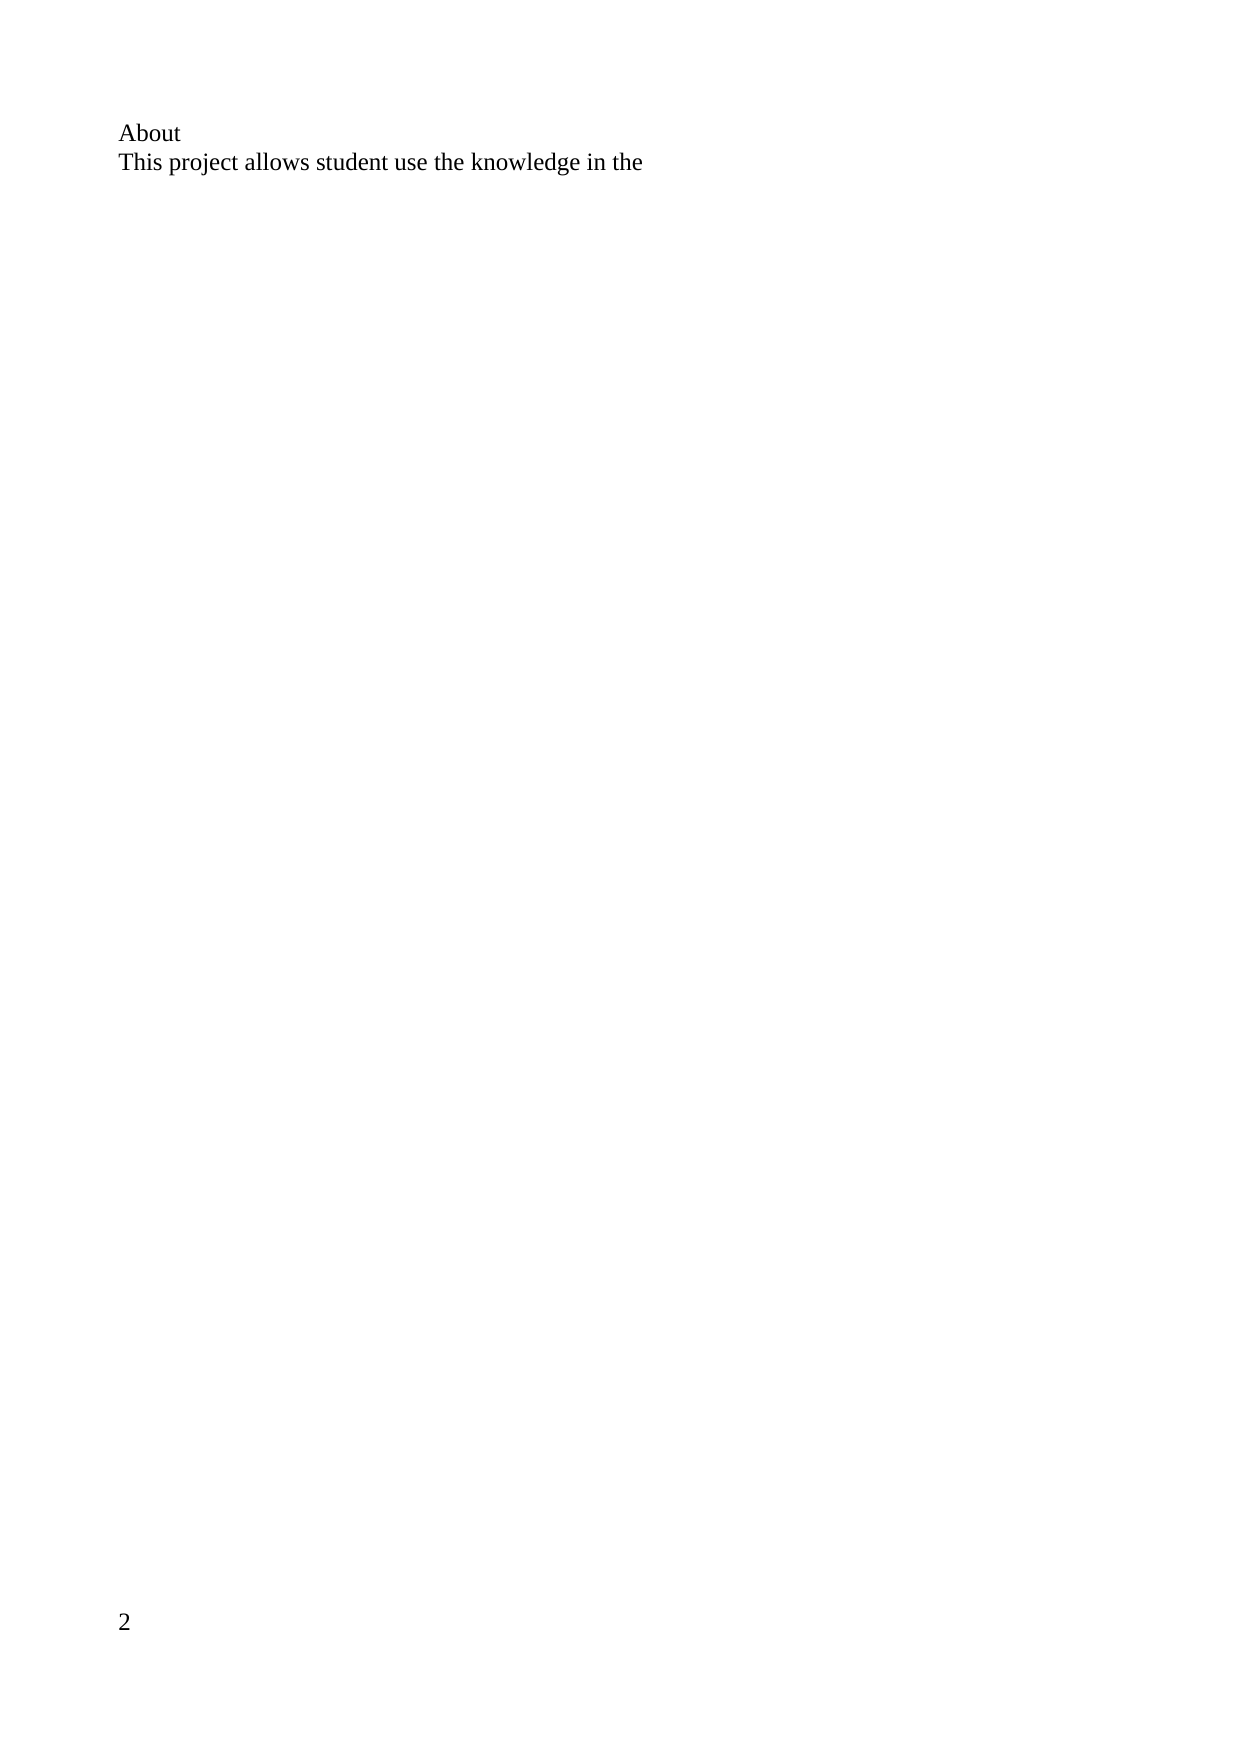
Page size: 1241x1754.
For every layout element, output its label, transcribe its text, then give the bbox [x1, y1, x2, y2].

text About [118, 118, 1122, 147]
text This project allows student use the knowledge in the [118, 147, 1122, 176]
